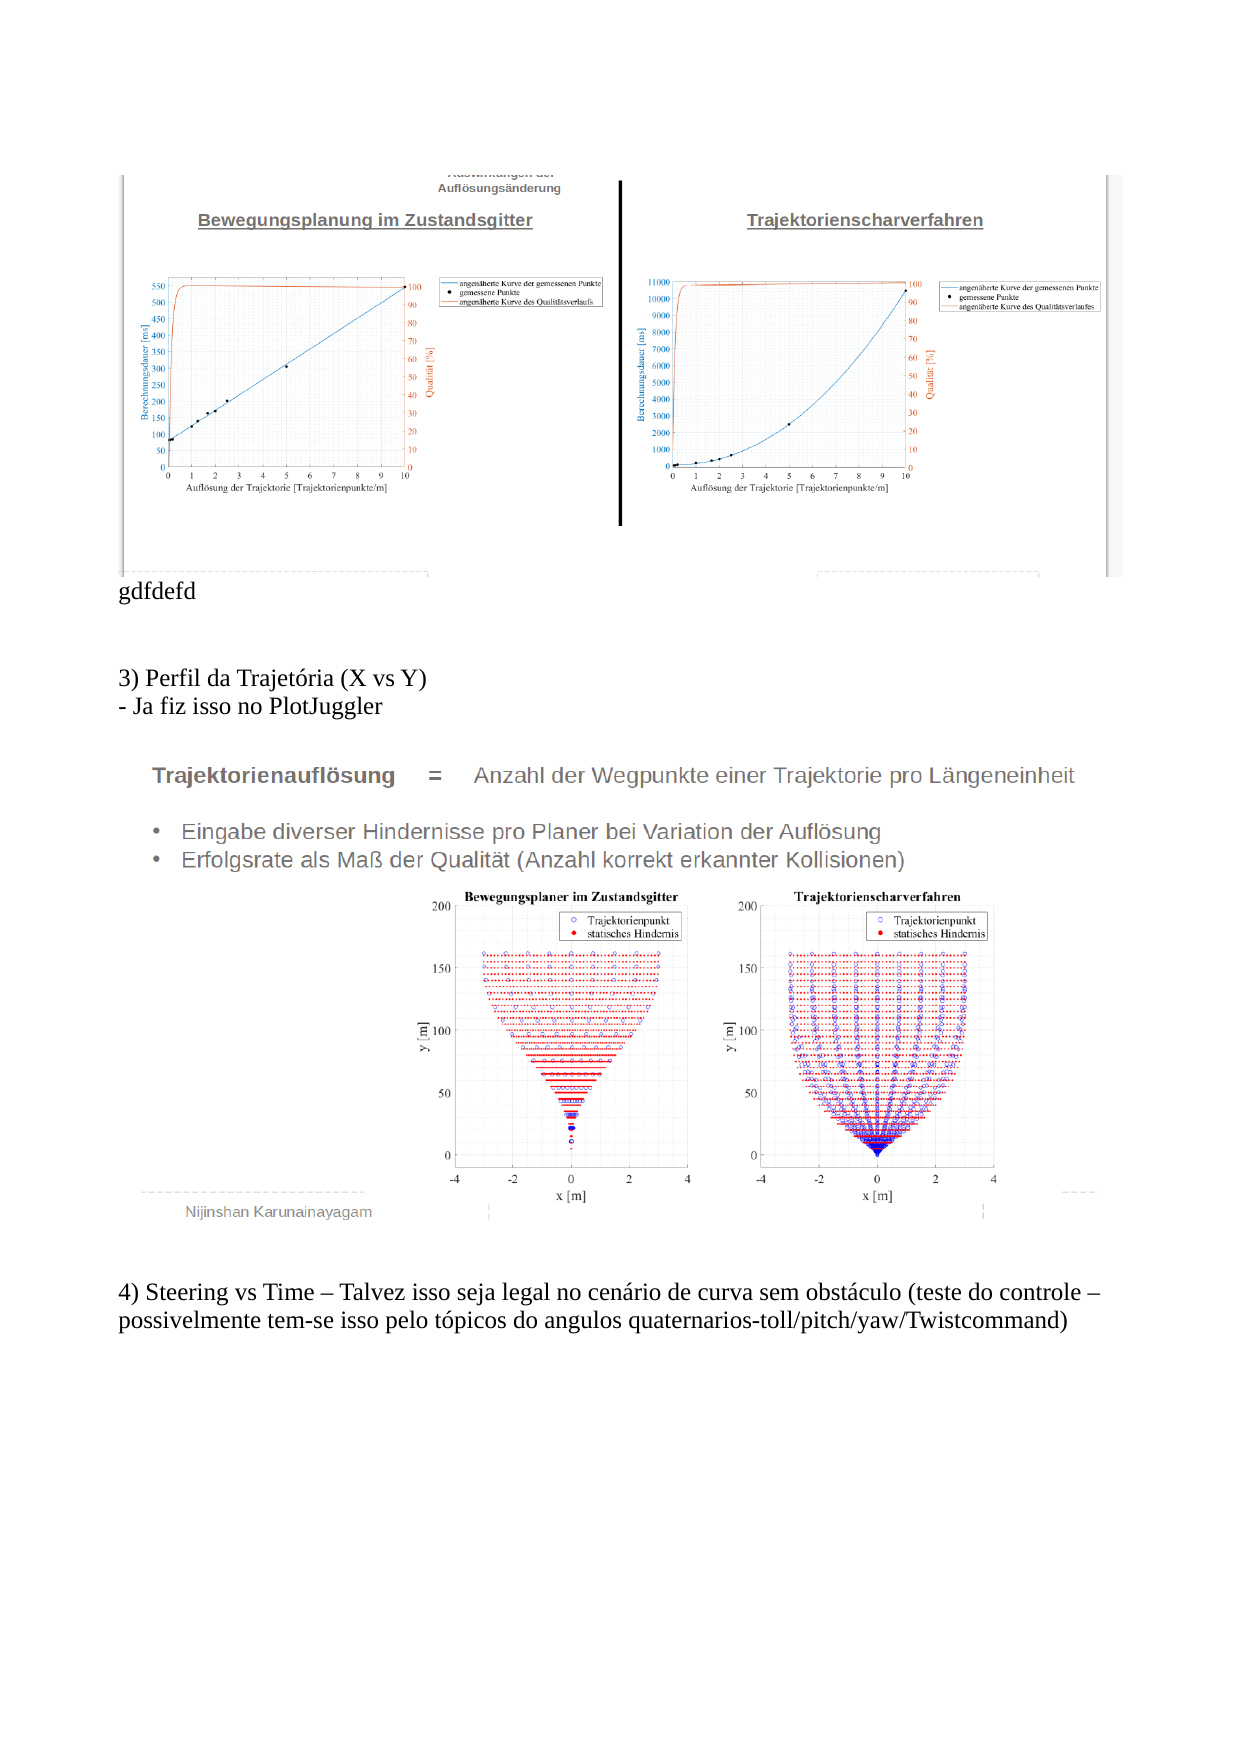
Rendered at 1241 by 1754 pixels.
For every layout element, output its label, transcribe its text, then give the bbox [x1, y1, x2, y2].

text 3) Perfil da Trajetória (X vs Y) [118, 663, 1122, 691]
picture [118, 175, 1123, 577]
text gdfdefd [118, 577, 1122, 605]
text - Ja fiz isso no PlotJuggler [118, 691, 1122, 720]
text 4) Steering vs Time – Talvez isso seja legal no cenário de curva sem obstáculo (teste do controle – possivelmente tem-se isso pelo tópicos do angulos quaternarios-toll/pitch/yaw/Twistcommand) [118, 1277, 1122, 1334]
picture [141, 748, 1099, 1220]
